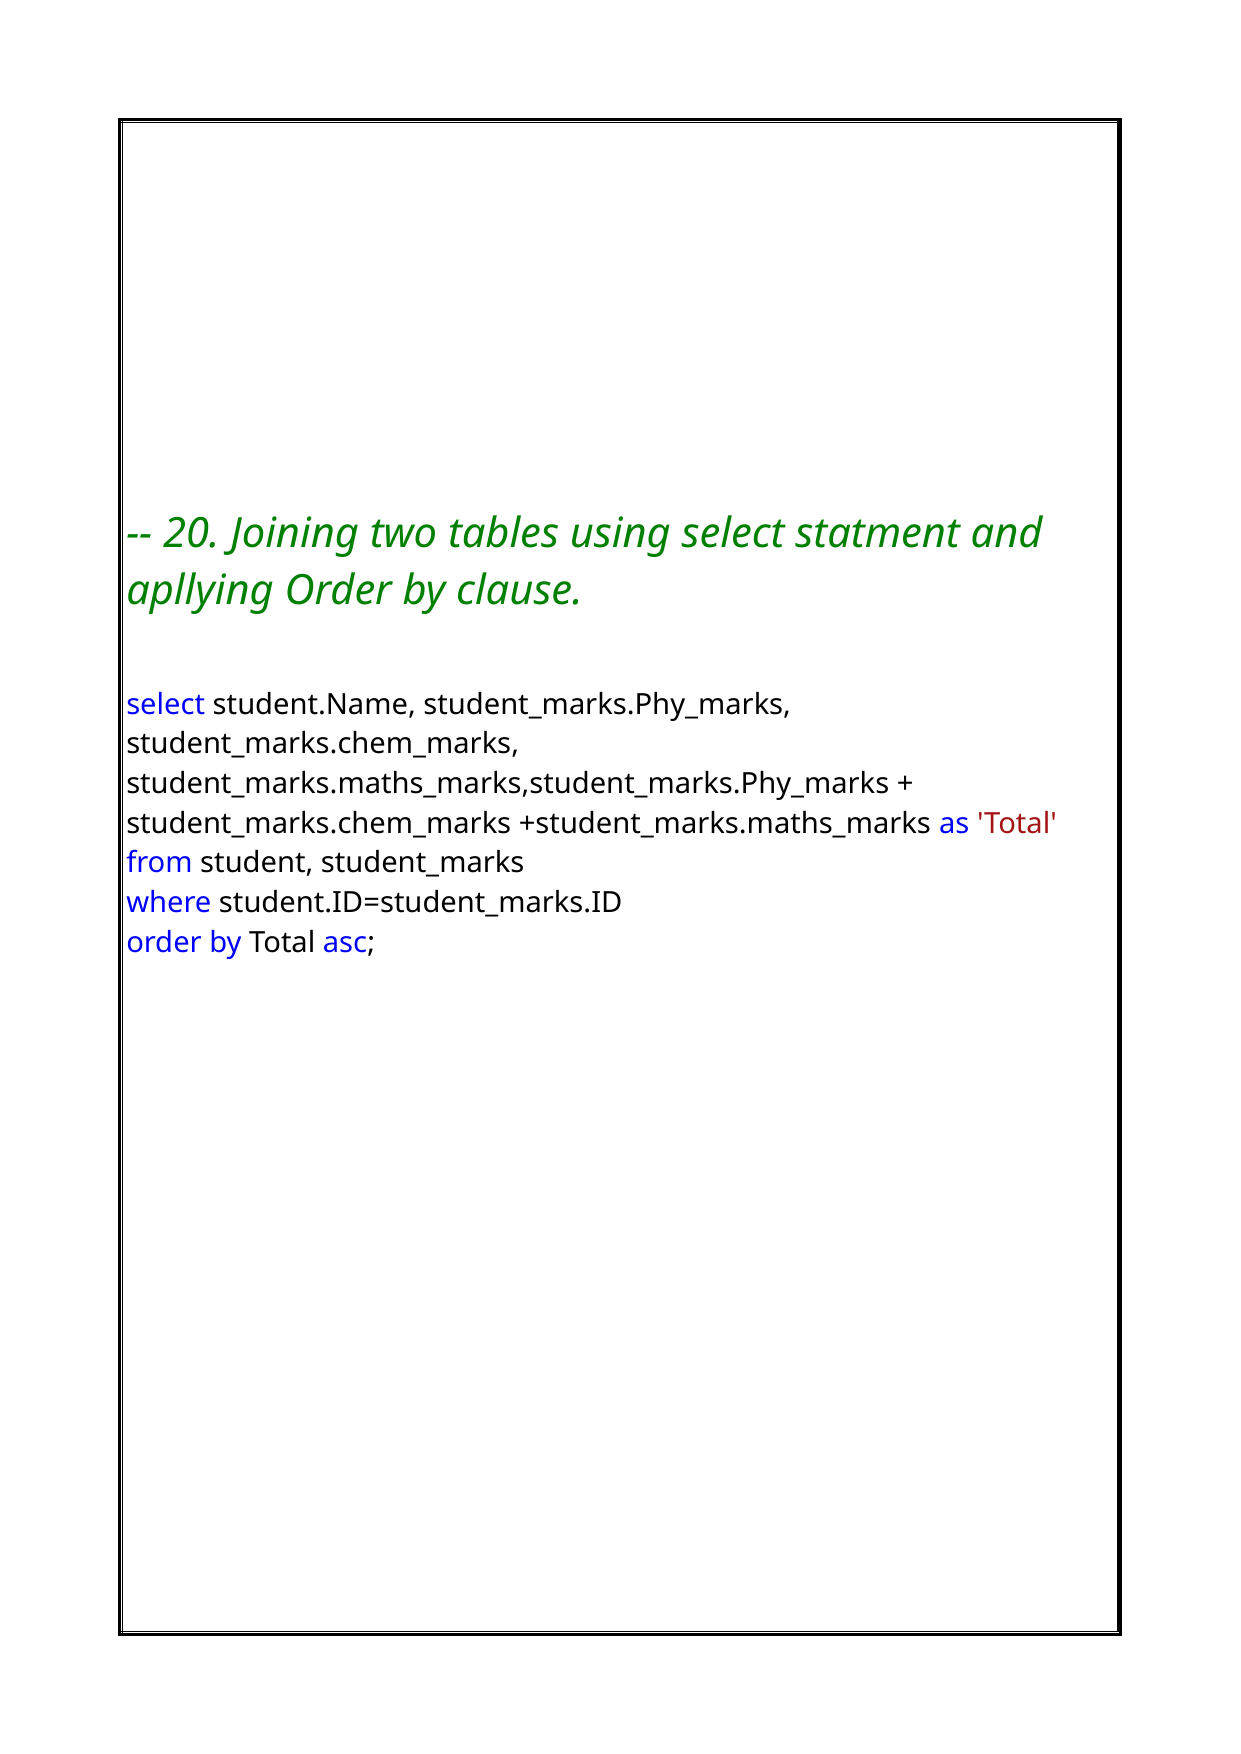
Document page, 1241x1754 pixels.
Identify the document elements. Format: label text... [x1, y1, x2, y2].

text -- 20. Joining two tables using select statment and apllying Order by clause. [126, 503, 1114, 617]
text select student.Name, student_marks.Phy_marks, student_marks.chem_marks, student_marks.maths_marks,student_marks.Phy_marks + student_marks.chem_marks +student_marks.maths_marks as 'Total' [126, 683, 1114, 842]
text from student, student_marks [126, 842, 1114, 881]
text where student.ID=student_marks.ID [126, 881, 1114, 921]
text order by Total asc; [126, 921, 1114, 961]
